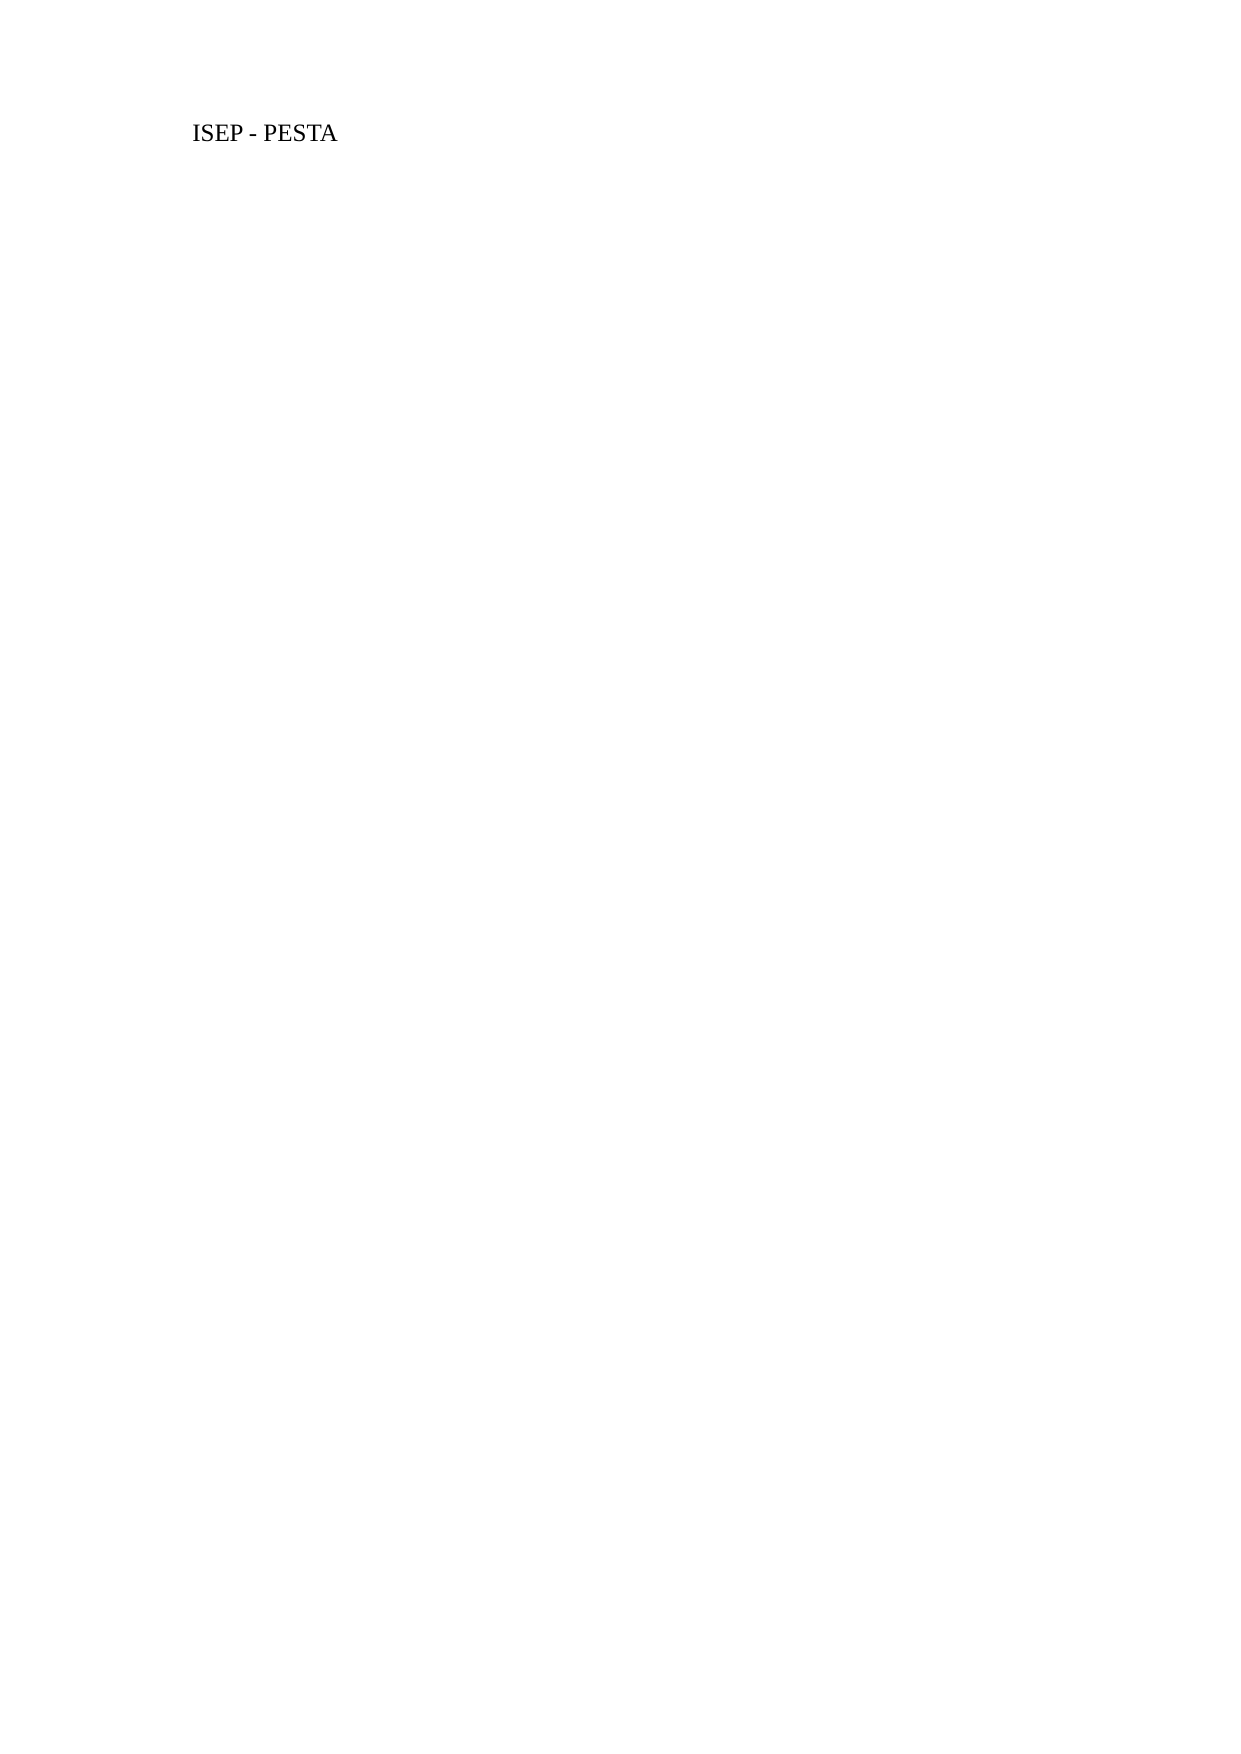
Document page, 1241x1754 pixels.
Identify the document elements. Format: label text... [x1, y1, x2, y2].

text ISEP - PESTA [118, 118, 1122, 147]
